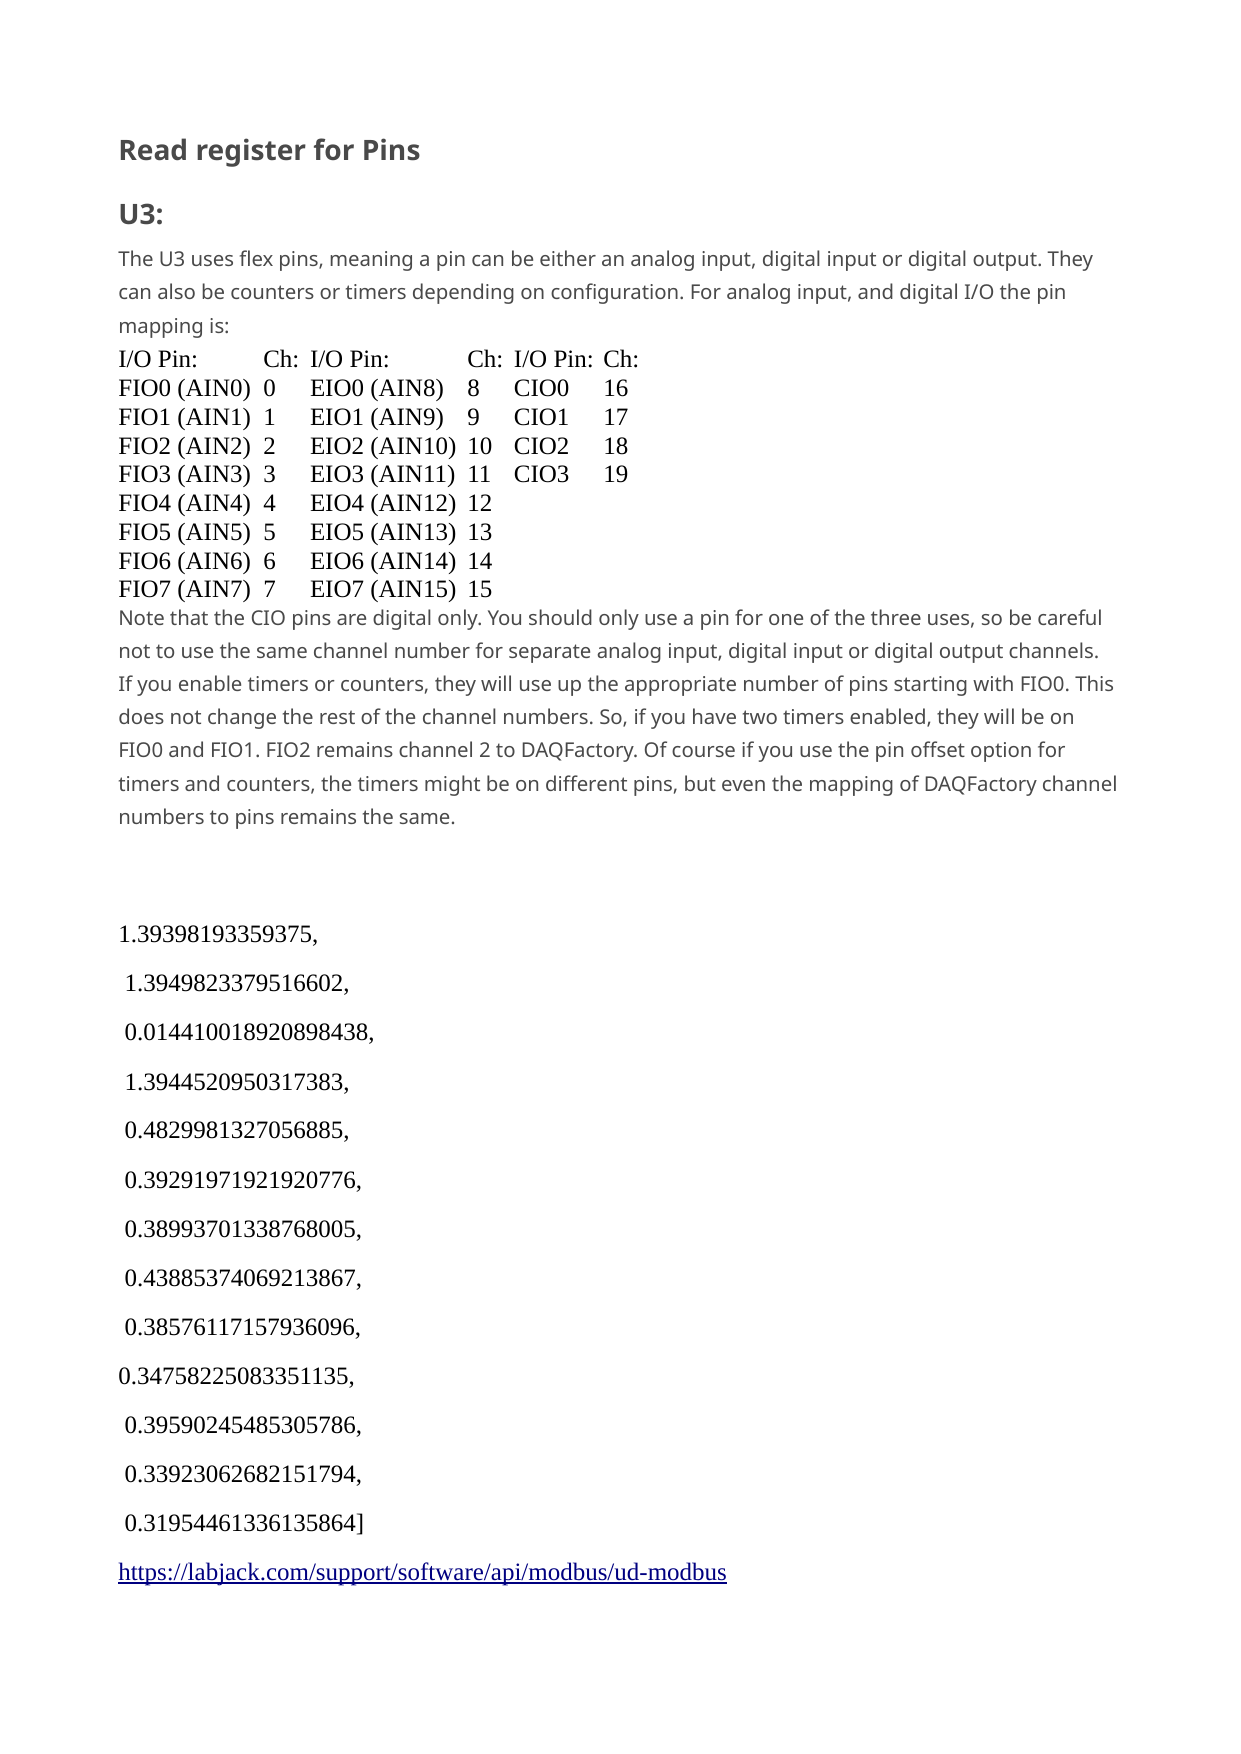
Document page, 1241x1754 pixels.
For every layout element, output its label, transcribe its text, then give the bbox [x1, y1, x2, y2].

table_cell 15 [467, 575, 514, 603]
text 0.4829981327056885, [118, 1116, 1122, 1144]
text 0.33923062682151794, [118, 1459, 1122, 1488]
table_cell [603, 488, 654, 517]
text The U3 uses flex pins, meaning a pin can be either an analog input, digital input or digital output. They can also be counters or timers depending on configuration. For analog input, and digital I/O the pin mapping is: [118, 245, 1122, 339]
table_cell 19 [603, 460, 654, 488]
text 1.39398193359375, [118, 919, 1122, 948]
text 0.38993701338768005, [118, 1214, 1122, 1242]
table_cell 17 [603, 402, 654, 431]
table_cell 14 [467, 546, 514, 574]
table_cell EIO3 (AIN11) [310, 460, 467, 488]
table_cell 3 [263, 460, 310, 488]
text 0.43885374069213867, [118, 1263, 1122, 1292]
table_cell FIO3 (AIN3) [118, 460, 263, 488]
table_cell 18 [603, 431, 654, 459]
table_cell EIO6 (AIN14) [310, 546, 467, 574]
table_cell 16 [603, 373, 654, 402]
table_cell [603, 546, 654, 574]
table_cell EIO5 (AIN13) [310, 517, 467, 546]
table_cell 12 [467, 488, 514, 517]
table_cell FIO2 (AIN2) [118, 431, 263, 459]
table_header I/O Pin: [514, 345, 603, 373]
text 1.3949823379516602, [118, 968, 1122, 997]
table_cell EIO7 (AIN15) [310, 575, 467, 603]
table_header I/O Pin: [118, 345, 263, 373]
table_cell 7 [263, 575, 310, 603]
table_cell 0 [263, 373, 310, 402]
text 0.014410018920898438, [118, 1017, 1122, 1046]
table_cell EIO4 (AIN12) [310, 488, 467, 517]
text 1.3944520950317383, [118, 1067, 1122, 1095]
table_cell 2 [263, 431, 310, 459]
table_cell FIO1 (AIN1) [118, 402, 263, 431]
table_cell 4 [263, 488, 310, 517]
table_cell FIO5 (AIN5) [118, 517, 263, 546]
table_cell CIO1 [514, 402, 603, 431]
text 0.38576117157936096, [118, 1312, 1122, 1341]
table_cell 13 [467, 517, 514, 546]
text 0.34758225083351135, [118, 1361, 1122, 1390]
table_cell 1 [263, 402, 310, 431]
table_cell EIO2 (AIN10) [310, 431, 467, 459]
table_cell FIO6 (AIN6) [118, 546, 263, 574]
table_cell [514, 517, 603, 546]
table_cell [603, 517, 654, 546]
text 0.31954461336135864] [118, 1508, 1122, 1537]
table_cell FIO4 (AIN4) [118, 488, 263, 517]
table_cell FIO0 (AIN0) [118, 373, 263, 402]
table_cell FIO7 (AIN7) [118, 575, 263, 603]
table_cell CIO0 [514, 373, 603, 402]
table_cell 9 [467, 402, 514, 431]
text https://labjack.com/support/software/api/modbus/ud-modbus [118, 1557, 1122, 1586]
table_cell 8 [467, 373, 514, 402]
text 0.39590245485305786, [118, 1410, 1122, 1439]
table_header Ch: [263, 345, 310, 373]
table_cell 10 [467, 431, 514, 459]
table_cell EIO0 (AIN8) [310, 373, 467, 402]
text 0.39291971921920776, [118, 1165, 1122, 1193]
table_cell [514, 575, 603, 603]
table_cell [514, 546, 603, 574]
subtitle Read register for Pins [118, 131, 1122, 169]
table_cell 5 [263, 517, 310, 546]
subtitle U3: [118, 194, 1122, 232]
text Note that the CIO pins are digital only. You should only use a pin for one of the three uses, so be careful not to use the same channel number for separate analog input, digital input or digital output channels. [118, 603, 1122, 664]
table_cell EIO1 (AIN9) [310, 402, 467, 431]
text If you enable timers or counters, they will use up the appropriate number of pins starting with FIO0. This does not change the rest of the channel numbers. So, if you have two timers enabled, they will be on FIO0 and FIO1. FIO2 remains channel 2 to DAQFactory. Of course if you use the pin offset option for timers and counters, the timers might be on different pins, but even the mapping of DAQFactory channel numbers to pins remains the same. [118, 670, 1122, 830]
table_cell CIO3 [514, 460, 603, 488]
table_header Ch: [603, 345, 654, 373]
table_cell [514, 488, 603, 517]
table_cell 6 [263, 546, 310, 574]
table_header Ch: [467, 345, 514, 373]
table_cell CIO2 [514, 431, 603, 459]
table_cell 11 [467, 460, 514, 488]
table_cell [603, 575, 654, 603]
table_header I/O Pin: [310, 345, 467, 373]
